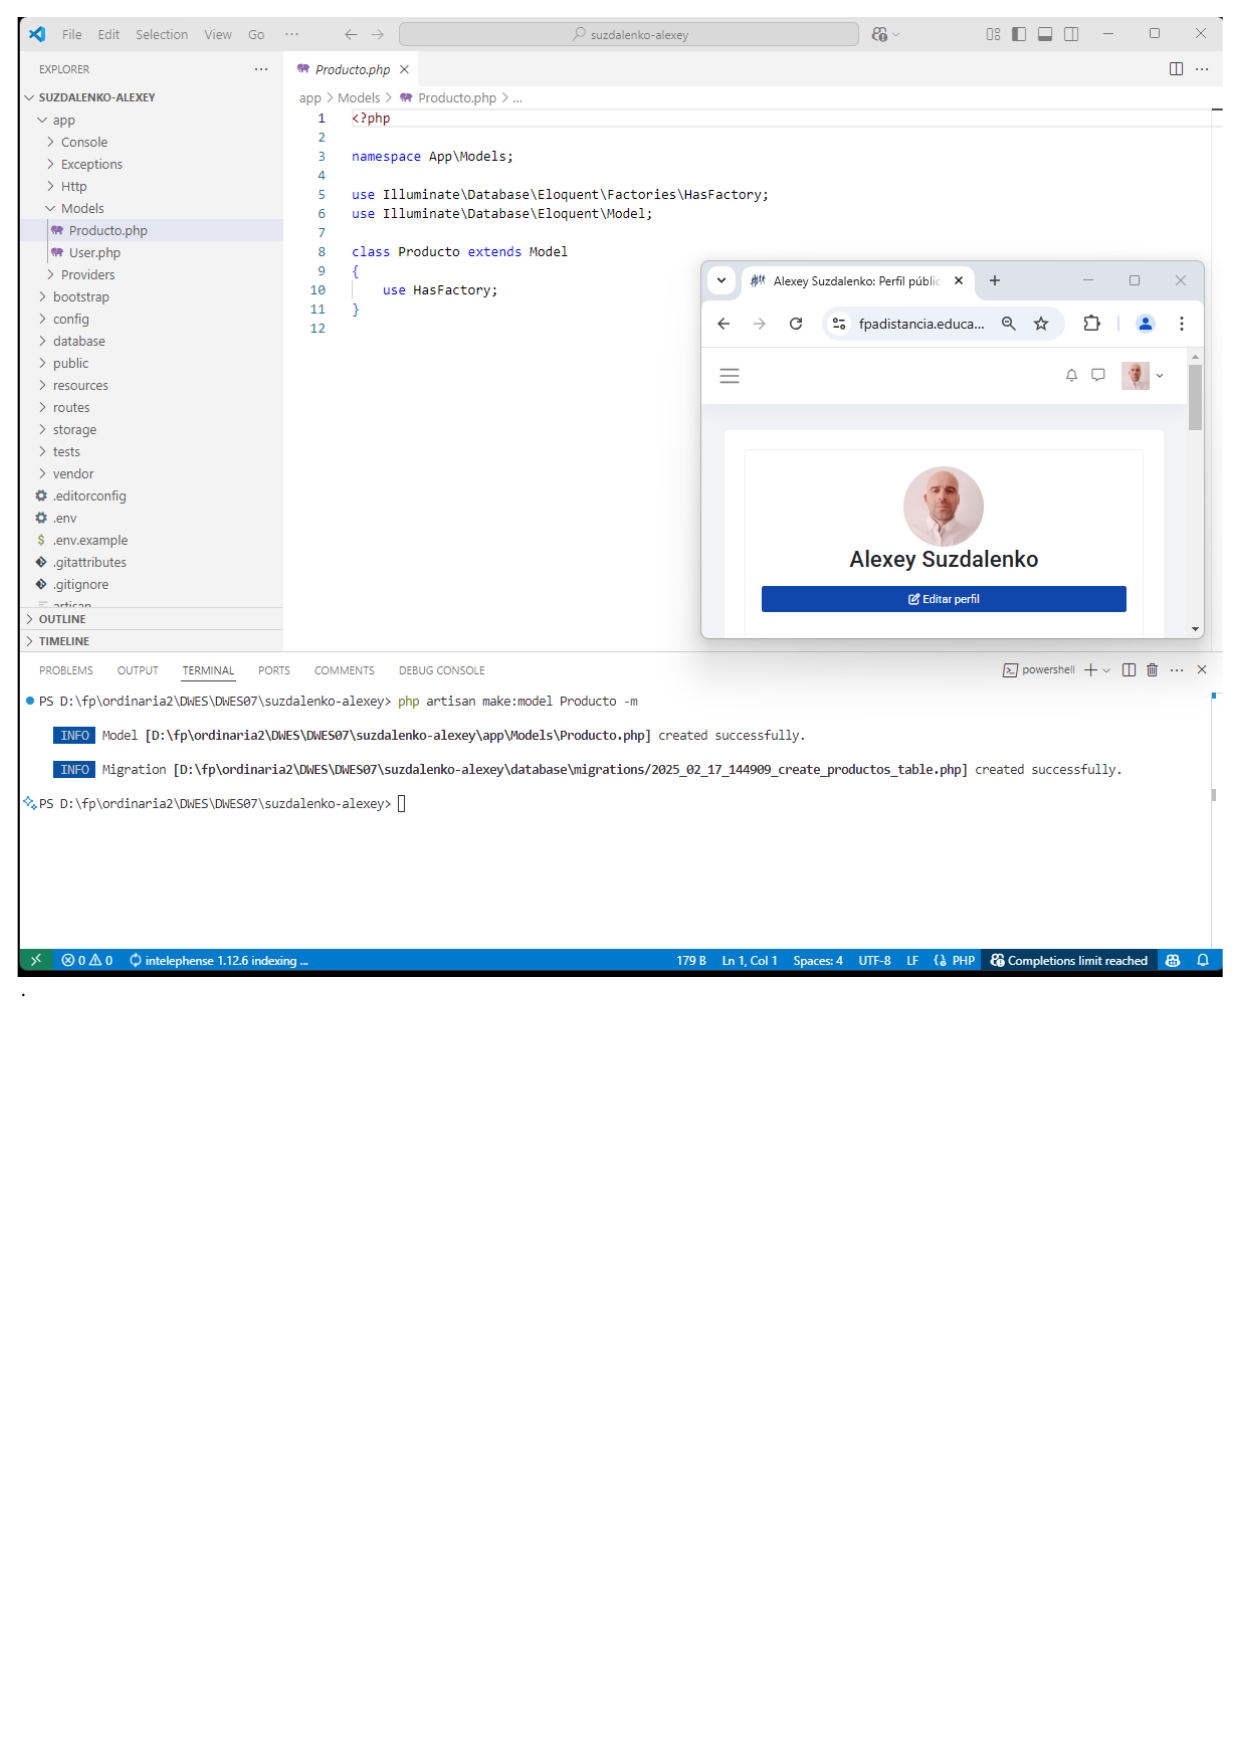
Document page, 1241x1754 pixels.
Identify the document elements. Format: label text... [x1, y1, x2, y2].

text . [18, 977, 1222, 1002]
picture [17, 17, 1223, 977]
